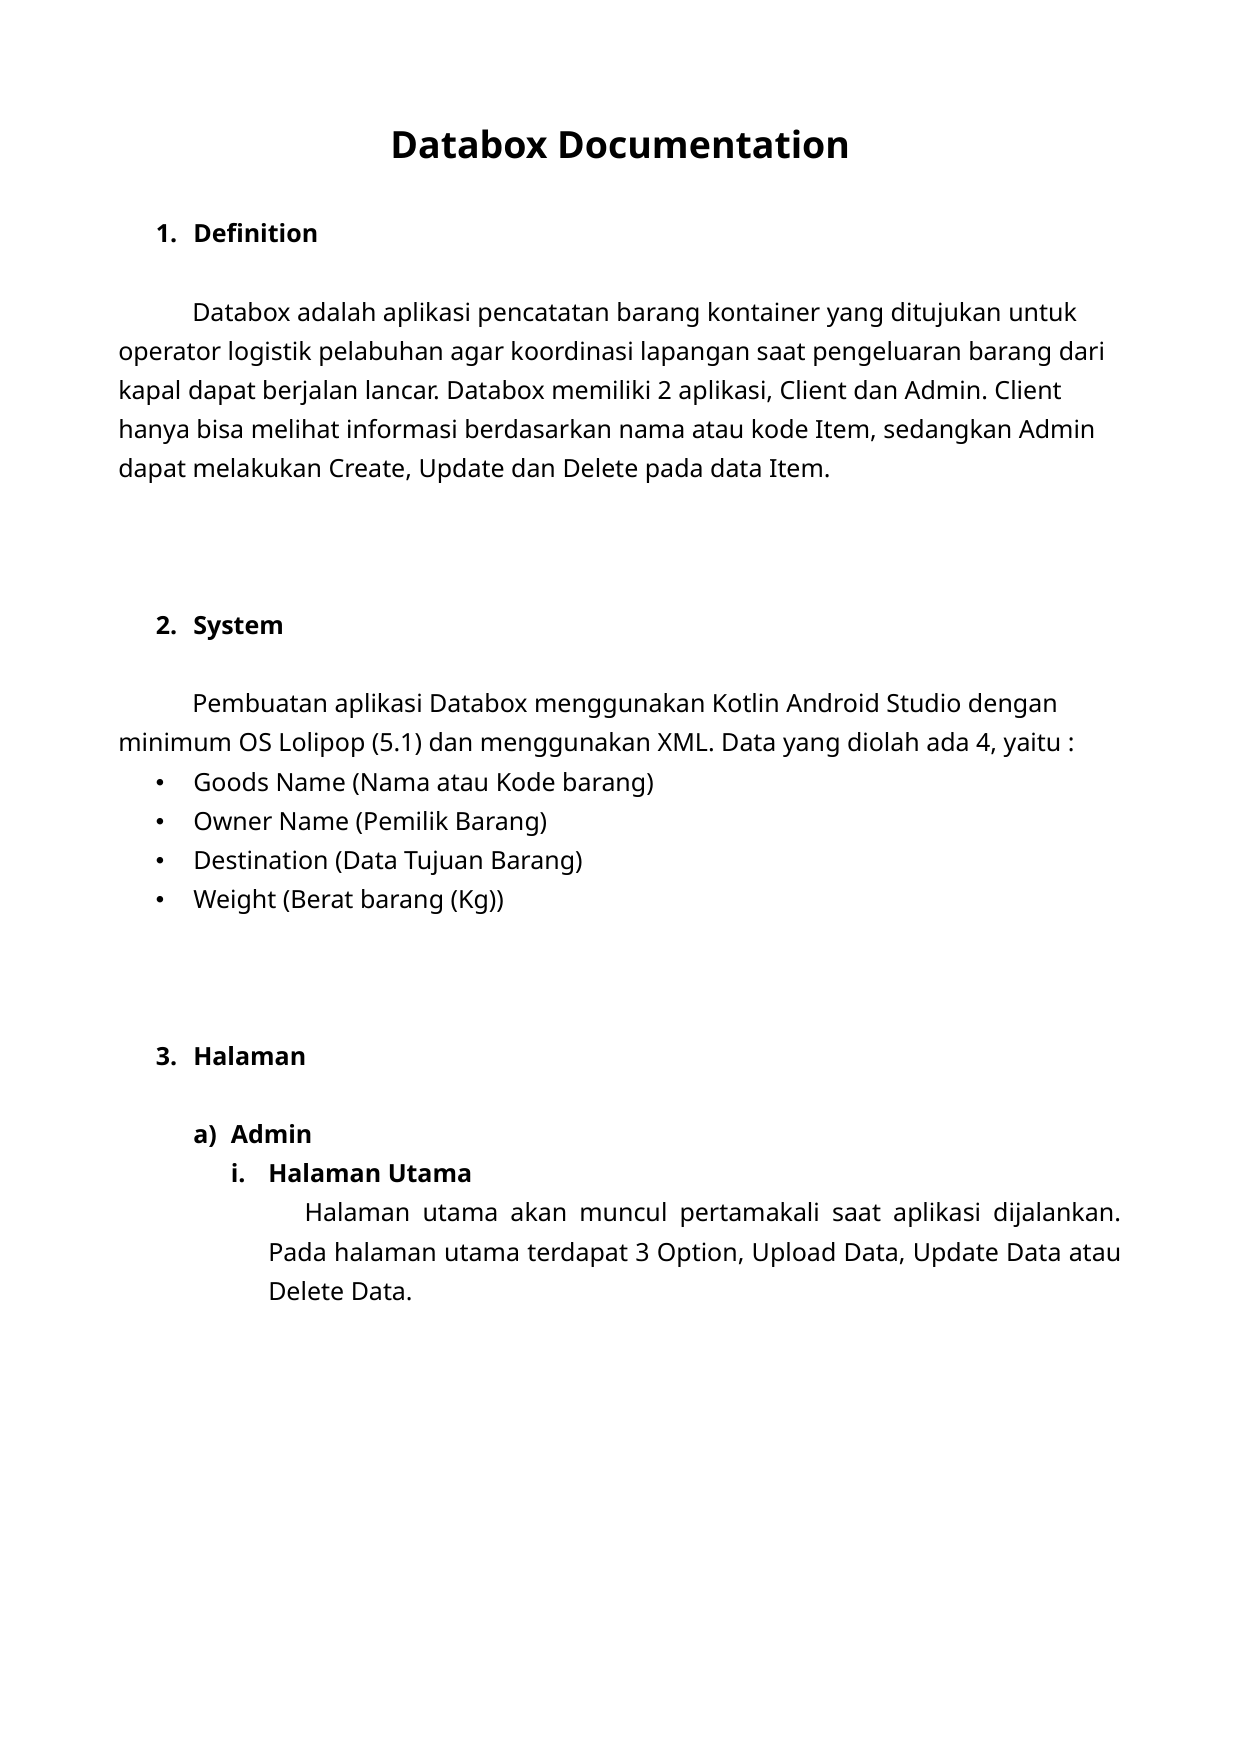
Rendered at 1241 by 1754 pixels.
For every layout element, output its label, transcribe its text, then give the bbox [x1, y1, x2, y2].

list Halaman [156, 1038, 1122, 1072]
text Databox Documentation [118, 118, 1122, 169]
list Halaman utama akan muncul pertamakali saat aplikasi dijalankan. Pada halaman utama terdapat 3 Option, Upload Data, Update Data atau Delete Data. [268, 1195, 1122, 1307]
list Admin [193, 1117, 1122, 1151]
list System [156, 608, 1122, 642]
list Owner Name (Pemilik Barang) [156, 803, 1122, 837]
text Databox adalah aplikasi pencatatan barang kontainer yang ditujukan untuk operator logistik pelabuhan agar koordinasi lapangan saat pengeluaran barang dari kapal dapat berjalan lancar. Databox memiliki 2 aplikasi, Client dan Admin. Client hanya bisa melihat informasi berdasarkan nama atau kode Item, sedangkan Admin dapat melakukan Create, Update dan Delete pada data Item. [118, 294, 1122, 485]
list Definition [156, 216, 1122, 250]
text Pembuatan aplikasi Databox menggunakan Kotlin Android Studio dengan minimum OS Lolipop (5.1) dan menggunakan XML. Data yang diolah ada 4, yaitu : [118, 686, 1122, 759]
list Goods Name (Nama atau Kode barang) [156, 764, 1122, 798]
list Weight (Berat barang (Kg)) [156, 882, 1122, 916]
list Destination (Data Tujuan Barang) [156, 843, 1122, 877]
list Halaman Utama [231, 1156, 1122, 1190]
